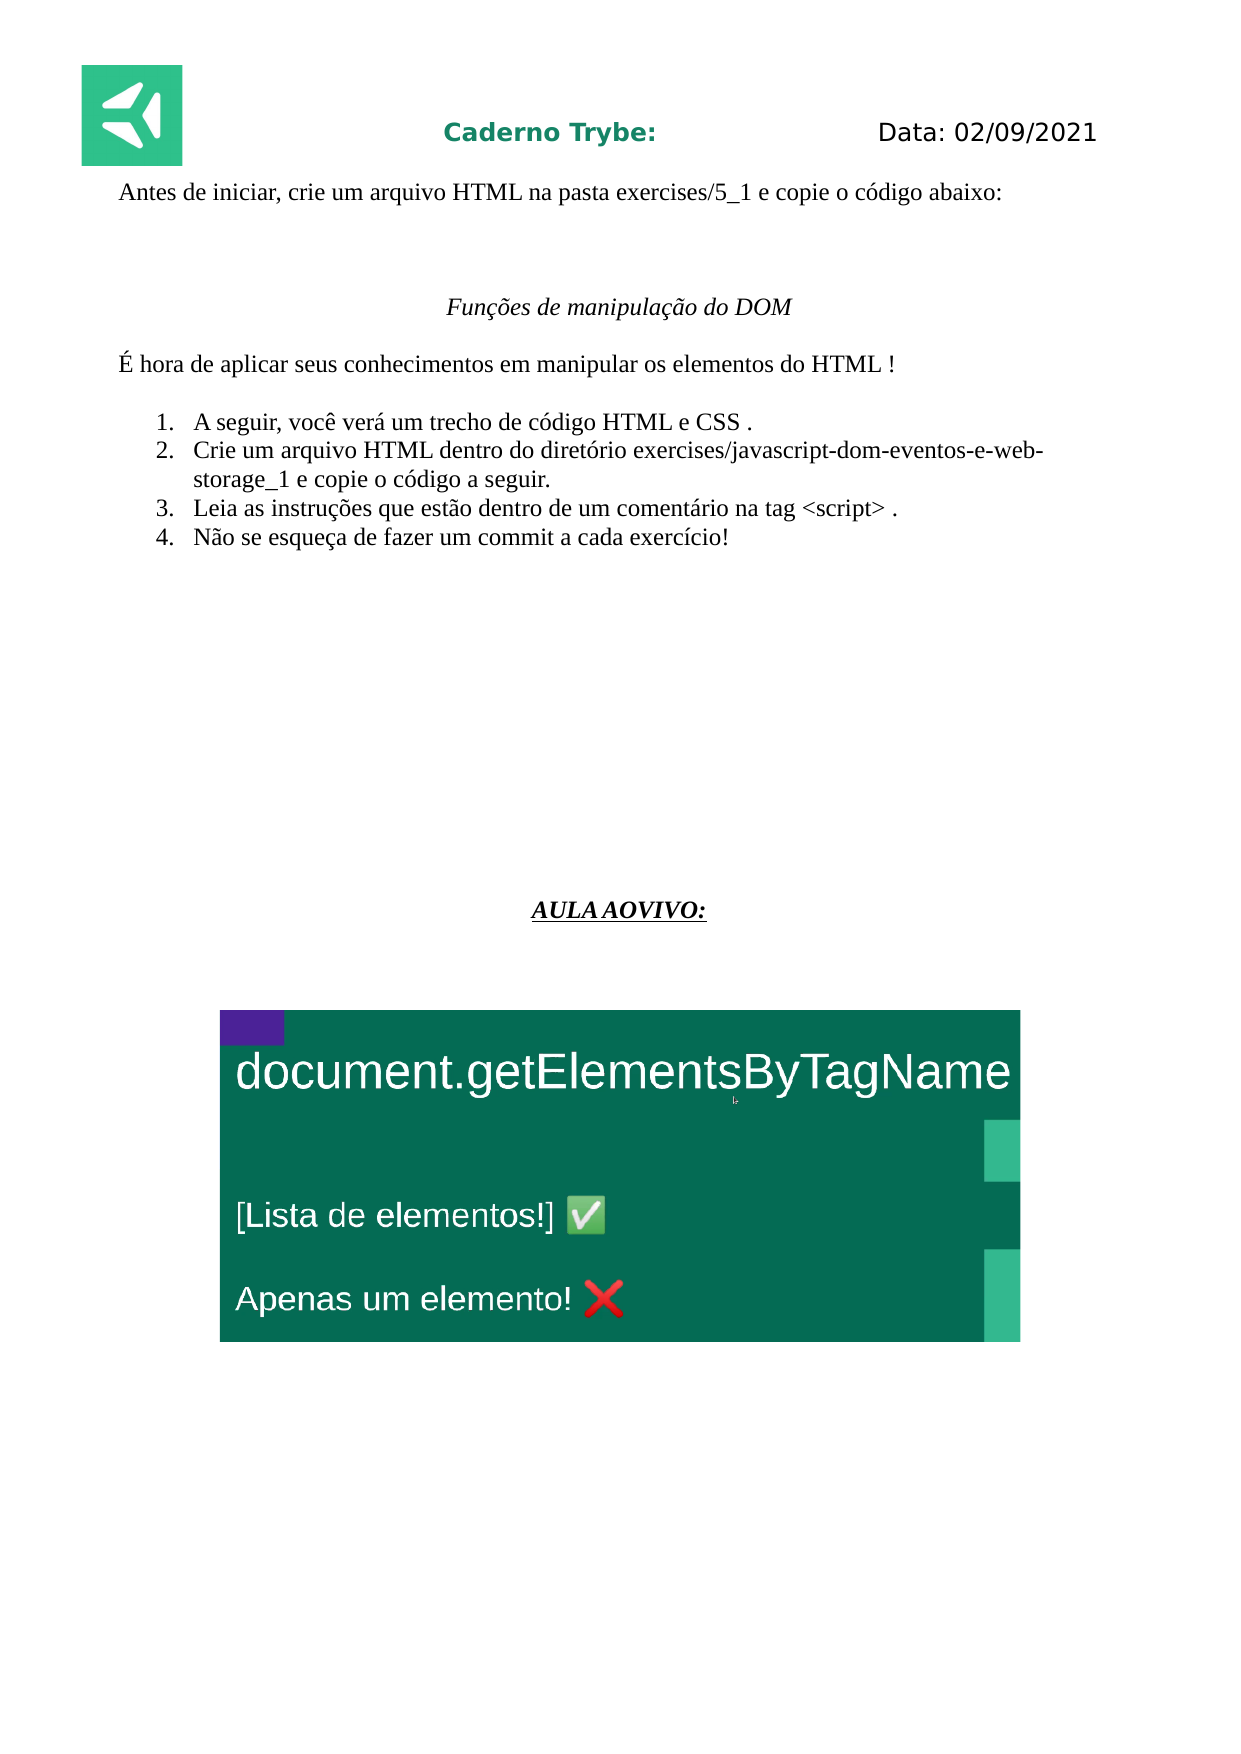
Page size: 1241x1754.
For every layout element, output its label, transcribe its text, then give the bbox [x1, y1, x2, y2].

text Funções de manipulação do DOM [118, 292, 1122, 321]
list Leia as instruções que estão dentro de um comentário na tag <script> . [156, 493, 1122, 522]
list Não se esqueça de fazer um commit a cada exercício! [156, 522, 1122, 551]
text É hora de aplicar seus conhecimentos em manipular os elementos do HTML ! [118, 349, 1122, 378]
list Crie um arquivo HTML dentro do diretório exercises/javascript-dom-eventos-e-web-storage_1 e copie o código a seguir. [156, 436, 1122, 493]
list A seguir, você verá um trecho de código HTML e CSS . [156, 407, 1122, 436]
picture [219, 1010, 1021, 1342]
text AULA AOVIVO: [118, 896, 1122, 924]
text Antes de iniciar, crie um arquivo HTML na pasta exercises/5_1 e copie o código abaixo: [118, 177, 1122, 206]
picture [81, 65, 183, 166]
